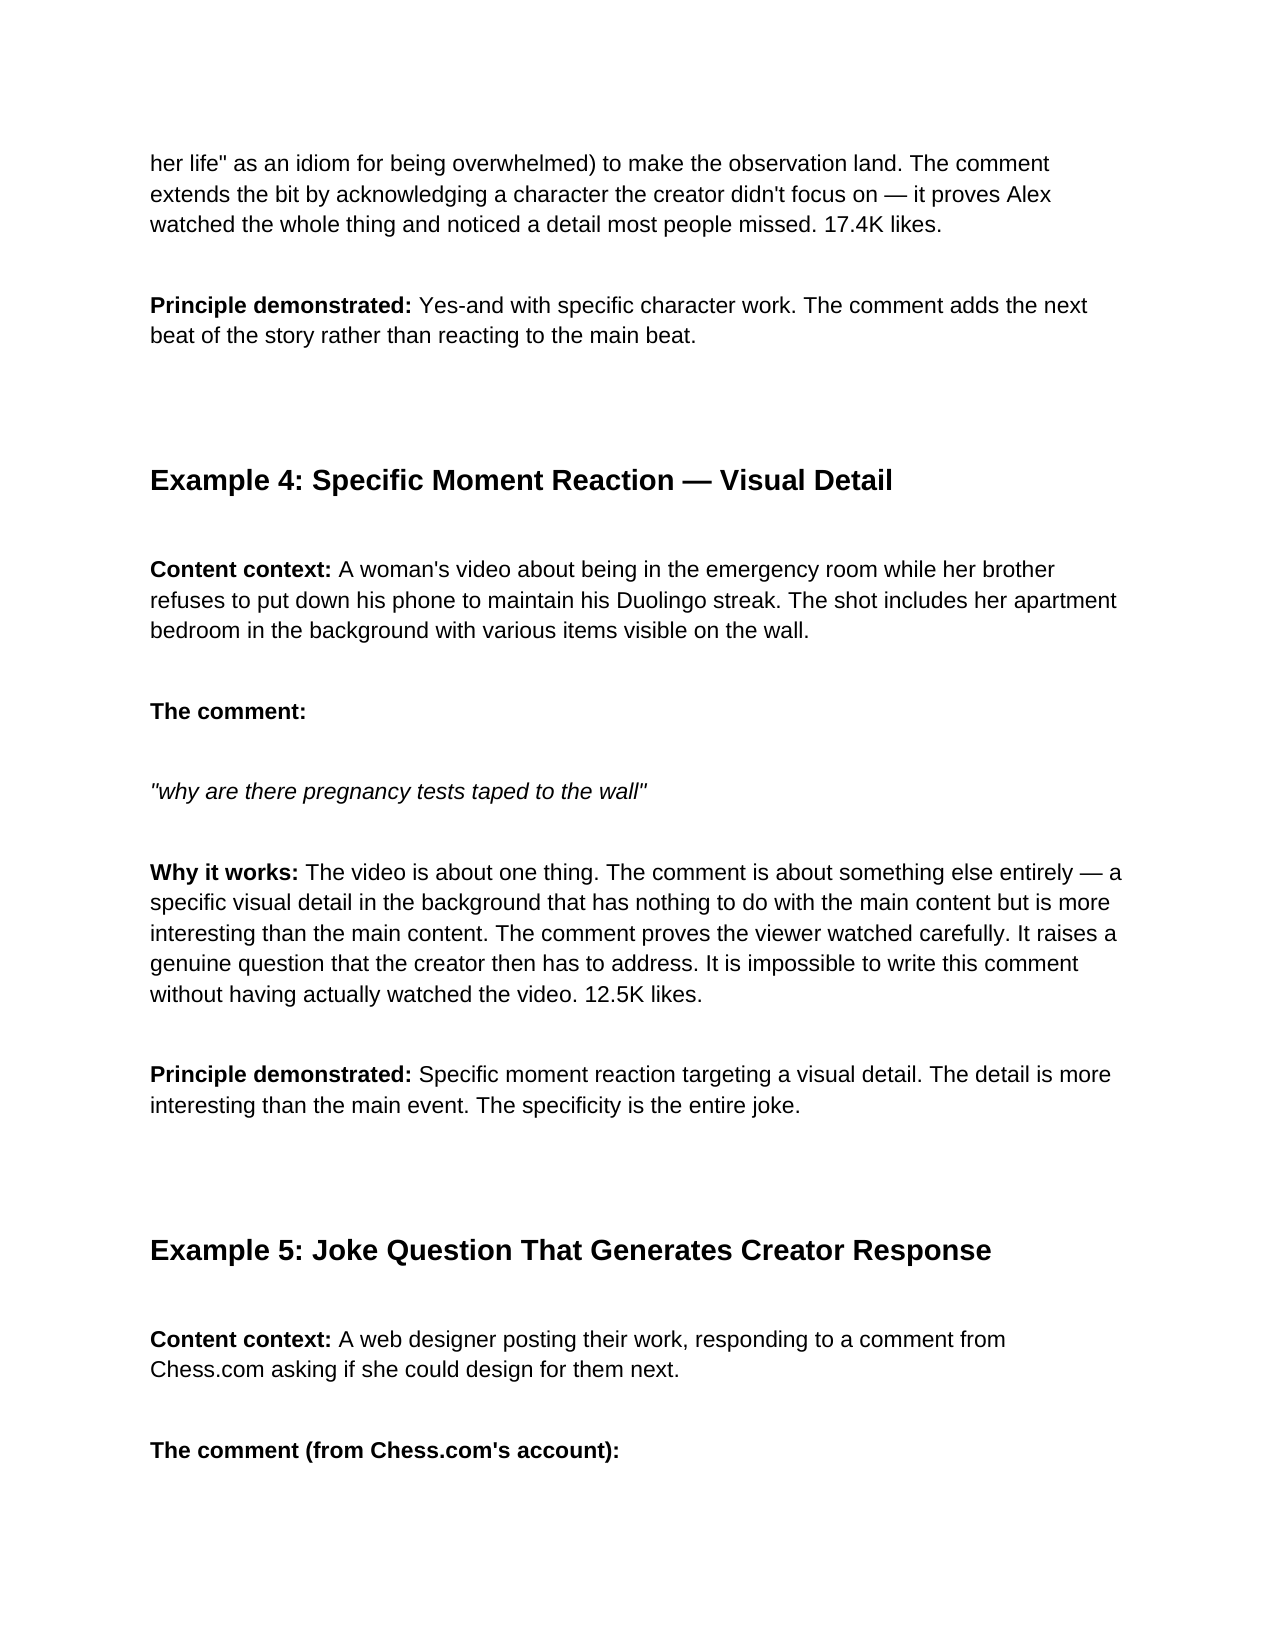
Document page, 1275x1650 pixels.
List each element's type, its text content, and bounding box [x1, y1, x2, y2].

subtitle Example 5: Joke Question That Generates Creator Response [150, 1233, 1125, 1266]
text "why are there pregnancy tests taped to the wall" [150, 778, 1125, 804]
text Content context: A woman's video about being in the emergency room while her brother refuses to put down his phone to maintain his Duolingo streak. The shot includes her apartment bedroom in the background with various items visible on the wall. [150, 556, 1125, 643]
subtitle Example 4: Specific Moment Reaction — Visual Detail [150, 463, 1125, 497]
text Content context: A web designer posting their work, responding to a comment from Chess.com asking if she could design for them next. [150, 1326, 1125, 1383]
text The comment (from Chess.com's account): [150, 1437, 1125, 1463]
text Why it works: The video is about one thing. The comment is about something else entirely — a specific visual detail in the background that has nothing to do with the main content but is more interesting than the main content. The comment proves the viewer watched carefully. It raises a genuine question that the creator then has to address. It is impossible to write this comment without having actually watched the video. 12.5K likes. [150, 859, 1125, 1007]
text Principle demonstrated: Specific moment reaction targeting a visual detail. The detail is more interesting than the main event. The specificity is the entire joke. [150, 1061, 1125, 1118]
text Principle demonstrated: Yes-and with specific character work. The comment adds the next beat of the story rather than reacting to the main beat. [150, 292, 1125, 348]
text her life" as an idiom for being overwhelmed) to make the observation land. The comment extends the bit by acknowledging a character the creator didn't focus on — it proves Alex watched the whole thing and noticed a detail most people missed. 17.4K likes. [150, 150, 1125, 237]
text The comment: [150, 698, 1125, 724]
